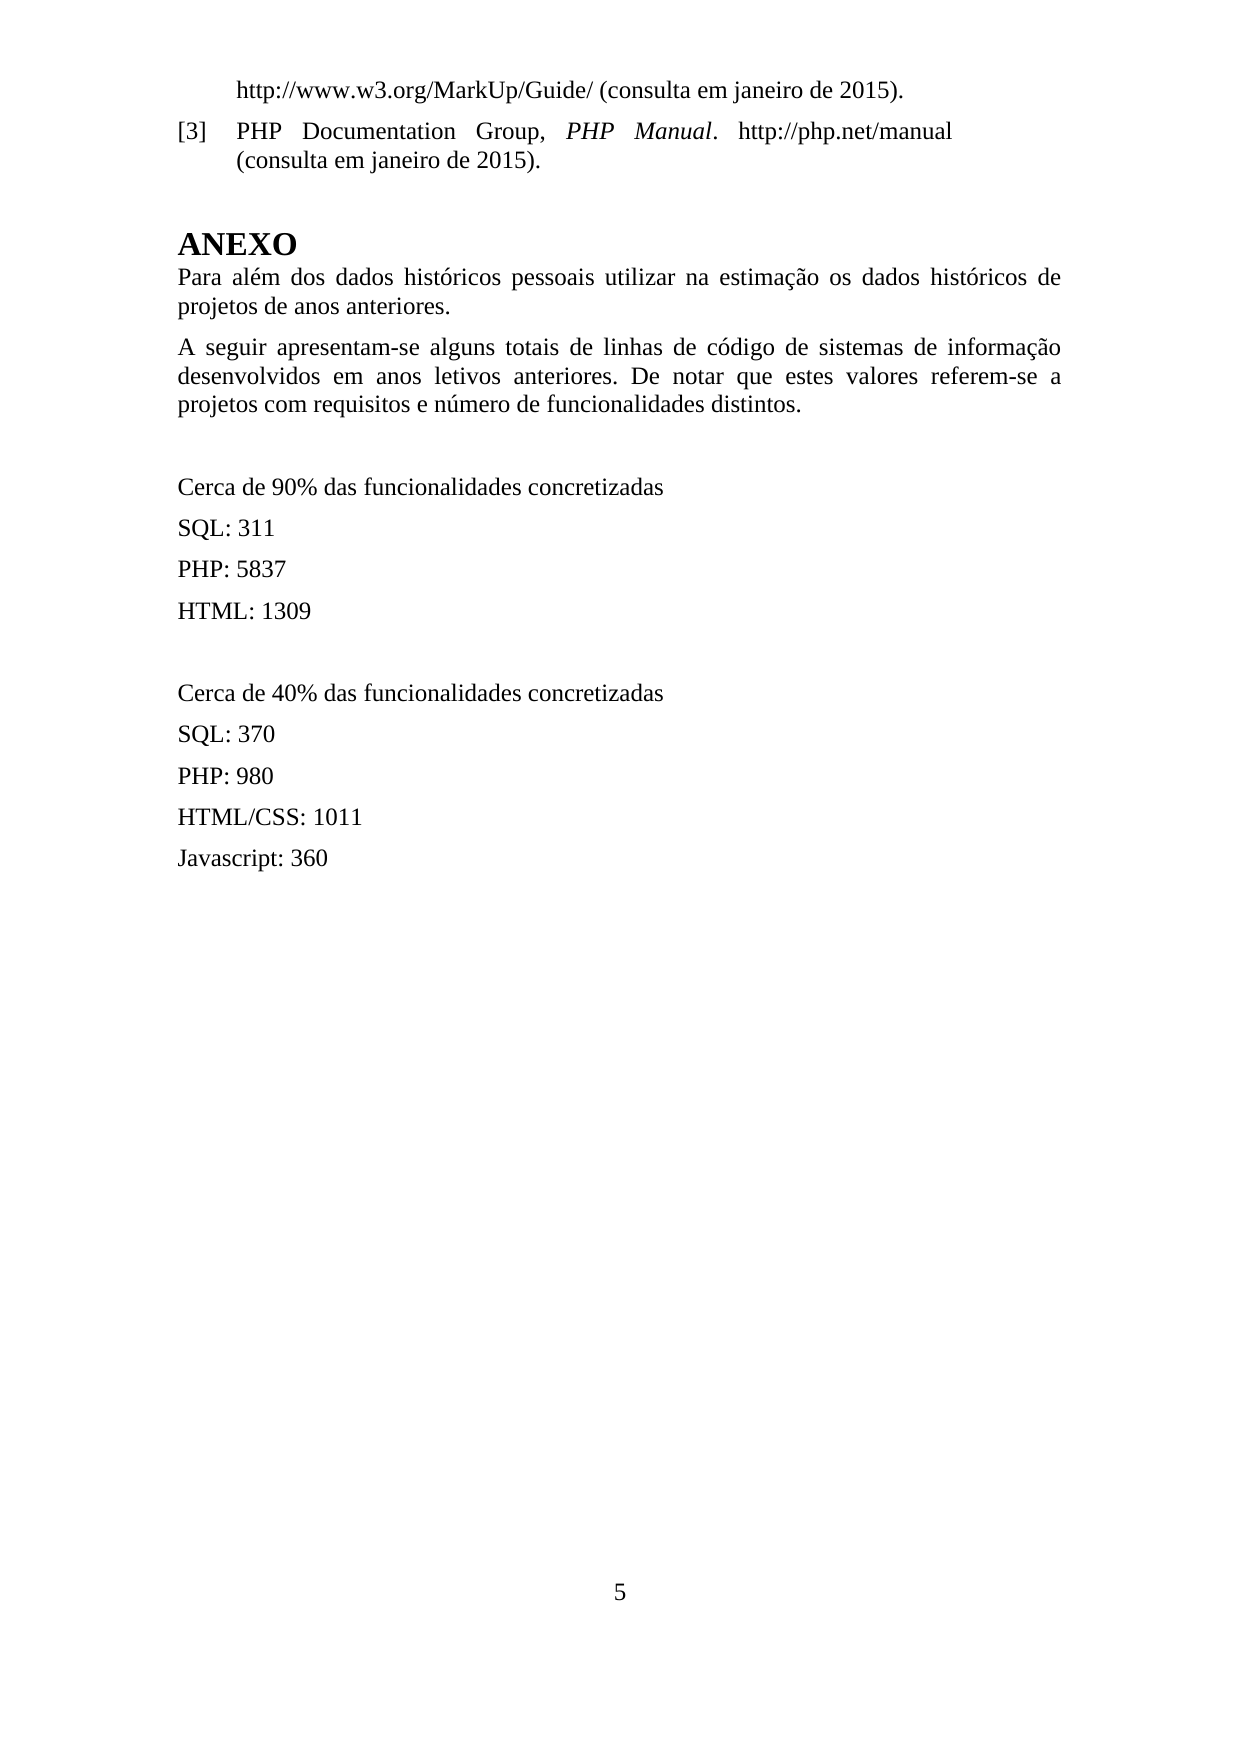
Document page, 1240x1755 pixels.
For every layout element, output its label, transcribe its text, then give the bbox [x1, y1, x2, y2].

text [3] PHP Documentation Group, PHP Manual. http://php.net/manual (consulta em janeiro de 2015). [177, 116, 953, 174]
text SQL: 370 [177, 719, 1062, 748]
text Cerca de 90% das funcionalidades concretizadas [177, 472, 1062, 501]
text PHP: 980 [177, 761, 1062, 789]
subtitle ANEXO [177, 224, 1062, 262]
text PHP: 5837 [177, 554, 1062, 583]
text http://www.w3.org/MarkUp/Guide/ (consulta em janeiro de 2015). [177, 75, 953, 104]
text SQL: 311 [177, 513, 1062, 542]
text Para além dos dados históricos pessoais utilizar na estimação os dados históricos de projetos de anos anteriores. [177, 262, 1062, 319]
text HTML/CSS: 1011 [177, 802, 1062, 831]
text A seguir apresentam-se alguns totais de linhas de código de sistemas de informação desenvolvidos em anos letivos anteriores. De notar que estes valores referem-se a projetos com requisitos e número de funcionalidades distintos. [177, 332, 1062, 418]
text Cerca de 40% das funcionalidades concretizadas [177, 678, 1062, 707]
text Javascript: 360 [177, 843, 1062, 872]
text HTML: 1309 [177, 596, 1062, 624]
